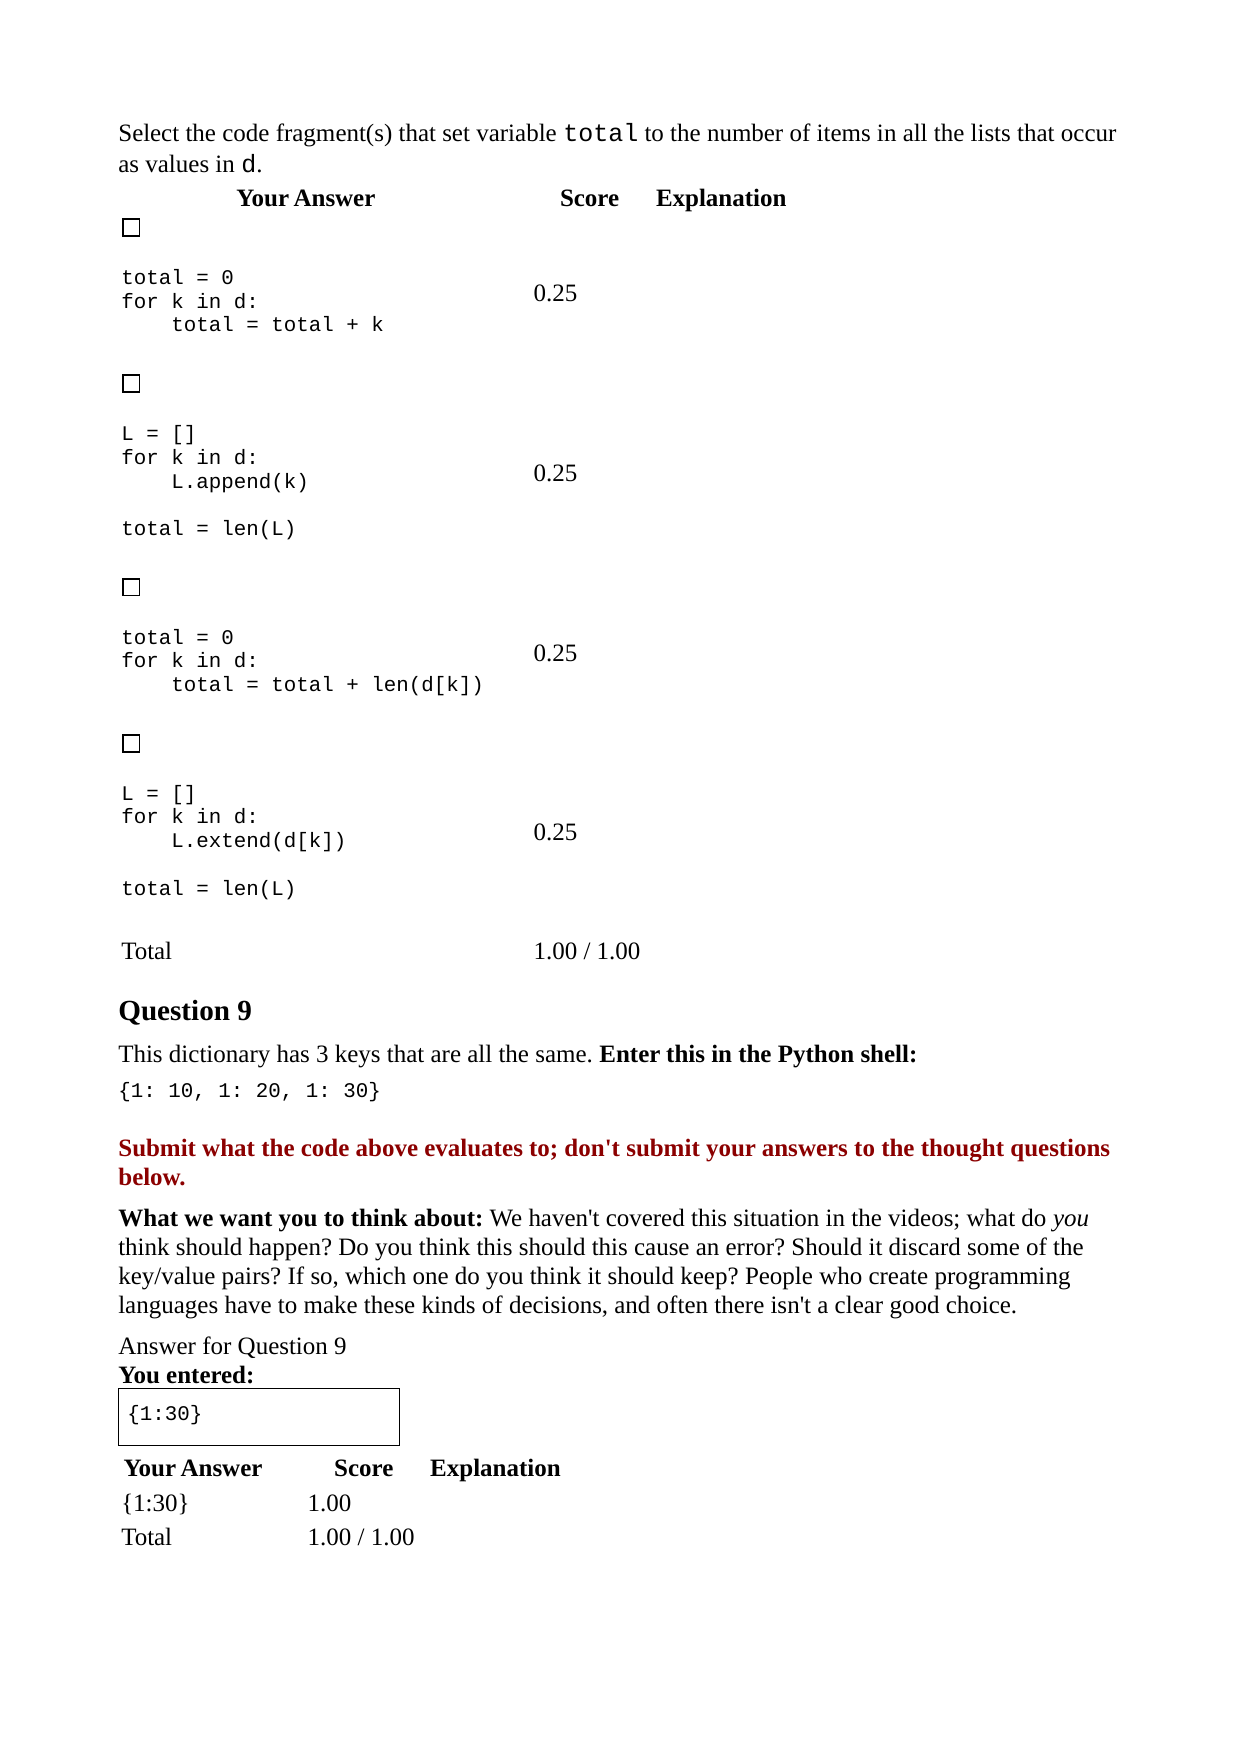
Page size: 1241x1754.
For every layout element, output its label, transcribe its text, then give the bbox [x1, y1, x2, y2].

text Submit what the code above evaluates to; don't submit your answers to the thought questions below. [118, 1133, 1122, 1191]
table_header Explanation [423, 1450, 568, 1485]
table_cell total = 0 for k in d: total = total + len(d[k]) [118, 574, 493, 730]
text You entered: [118, 1360, 1122, 1388]
table_header Your Answer [118, 1450, 267, 1485]
table_cell 0.25 [530, 371, 648, 574]
table_cell Total [118, 1520, 267, 1554]
table_header Score [530, 180, 648, 214]
subtitle Question 9 [118, 993, 1122, 1027]
table_cell L = [] for k in d: L.append(k) total = len(L) [118, 371, 493, 574]
table_cell [648, 934, 794, 968]
text {1: 10, 1: 20, 1: 30} [118, 1080, 1122, 1104]
table_cell {1:30} [118, 1485, 267, 1519]
text What we want you to think about: We haven't covered this situation in the videos; what do you think should happen? Do you think this should this cause an error? Should it discard some of the key/value pairs? If so, which one do you think it should keep? People who create programming languages have to make these kinds of decisions, and often there isn't a clear good choice. [118, 1203, 1122, 1318]
table_header [493, 180, 530, 214]
table_cell 0.25 [530, 730, 648, 933]
table_cell [648, 574, 794, 730]
table_cell [648, 730, 794, 933]
table_cell [268, 1485, 304, 1519]
table_cell [493, 574, 530, 730]
table_cell [493, 934, 530, 968]
table_cell 1.00 [305, 1485, 423, 1519]
table_cell Total [118, 934, 493, 968]
table_header Explanation [648, 180, 794, 214]
table_cell [493, 371, 530, 574]
table_cell [268, 1520, 304, 1554]
table_cell 1.00 / 1.00 [305, 1520, 423, 1554]
table_cell L = [] for k in d: L.extend(d[k]) total = len(L) [118, 730, 493, 933]
table_cell [648, 371, 794, 574]
text Select the code fragment(s) that set variable total to the number of items in all the lists that occur as values in d. [118, 118, 1122, 180]
text Answer for Question 9 [118, 1331, 1122, 1360]
table_header [268, 1450, 304, 1485]
table_cell total = 0 for k in d: total = total + k [118, 214, 493, 371]
table_cell [493, 214, 530, 371]
text This dictionary has 3 keys that are all the same. Enter this in the Python shell: [118, 1039, 1122, 1068]
table_cell 0.25 [530, 574, 648, 730]
table_cell [423, 1485, 568, 1519]
table_header Your Answer [118, 180, 493, 214]
table_cell 1.00 / 1.00 [530, 934, 648, 968]
table_cell [648, 214, 794, 371]
table_cell [493, 730, 530, 933]
table_cell 0.25 [530, 214, 648, 371]
table_header Score [305, 1450, 423, 1485]
table_cell [423, 1520, 568, 1554]
